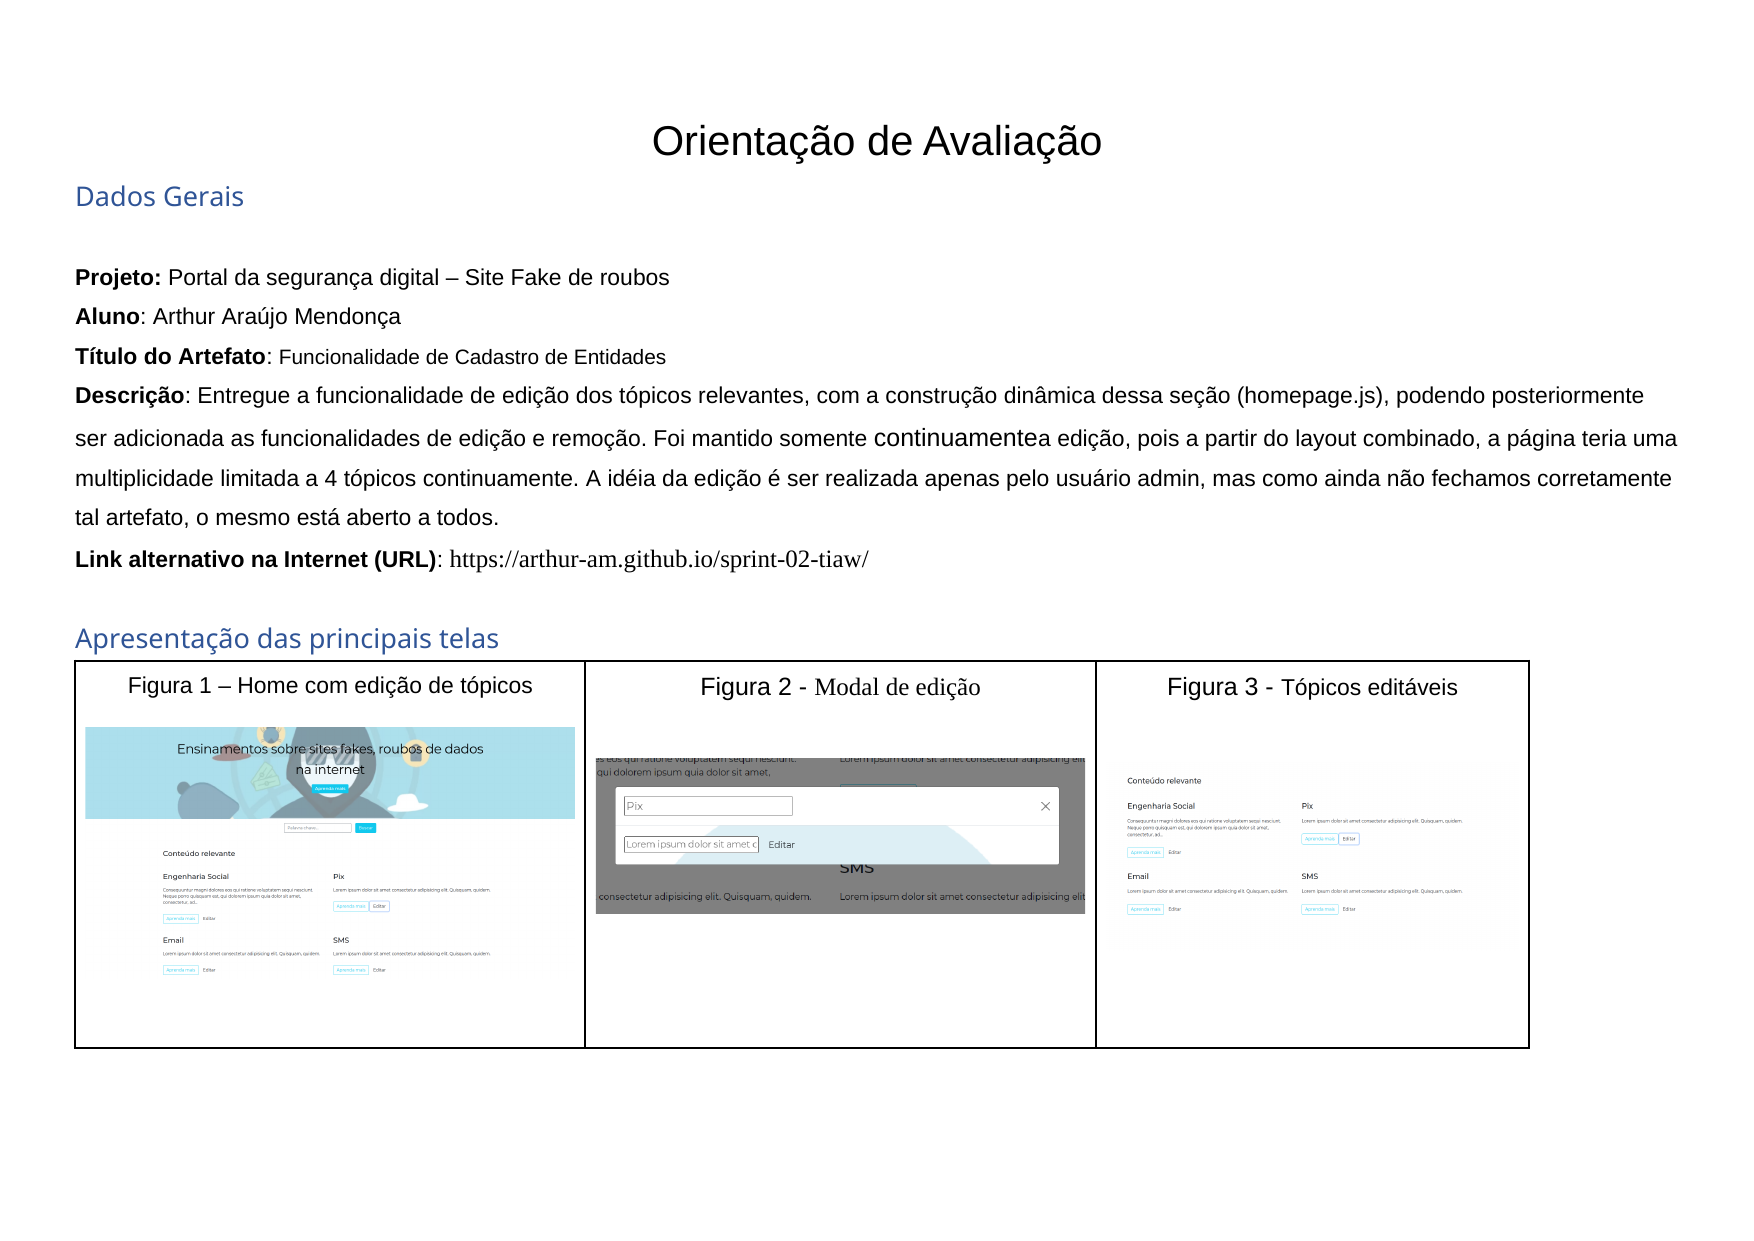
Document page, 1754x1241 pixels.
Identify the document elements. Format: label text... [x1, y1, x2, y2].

text Projeto: Portal da segurança digital – Site Fake de roubos [75, 264, 1679, 290]
text Link alternativo na Internet (URL): https://arthur-am.github.io/sprint-02-tiaw/ [75, 544, 1679, 572]
table_header Figura 1 – Home com edição de tópicos [76, 662, 584, 1047]
table_header Figura 3 - Tópicos editáveis [1097, 662, 1528, 1047]
picture [595, 758, 1085, 914]
subtitle Dados Gerais [75, 177, 1679, 214]
picture [1106, 762, 1519, 951]
subtitle Orientação de Avaliação [75, 117, 1679, 164]
text Aluno: Arthur Araújo Mendonça [75, 303, 1679, 329]
picture [85, 727, 575, 979]
subtitle Apresentação das principais telas [75, 620, 1679, 657]
text Título do Artefato: Funcionalidade de Cadastro de Entidades [75, 343, 1679, 369]
table_header Figura 2 - Modal de edição [586, 662, 1095, 1047]
text Descrição: Entregue a funcionalidade de edição dos tópicos relevantes, com a construção dinâmica dessa seção (homepage.js), podendo posteriormente ser adicionada as funcionalidades de edição e remoção. Foi mantido somente continuamentea edição, pois a partir do layout combinado, a página teria uma multiplicidade limitada a 4 tópicos continuamente. A idéia da edição é ser realizada apenas pelo usuário admin, mas como ainda não fechamos corretamente tal artefato, o mesmo está aberto a todos. [75, 382, 1679, 531]
